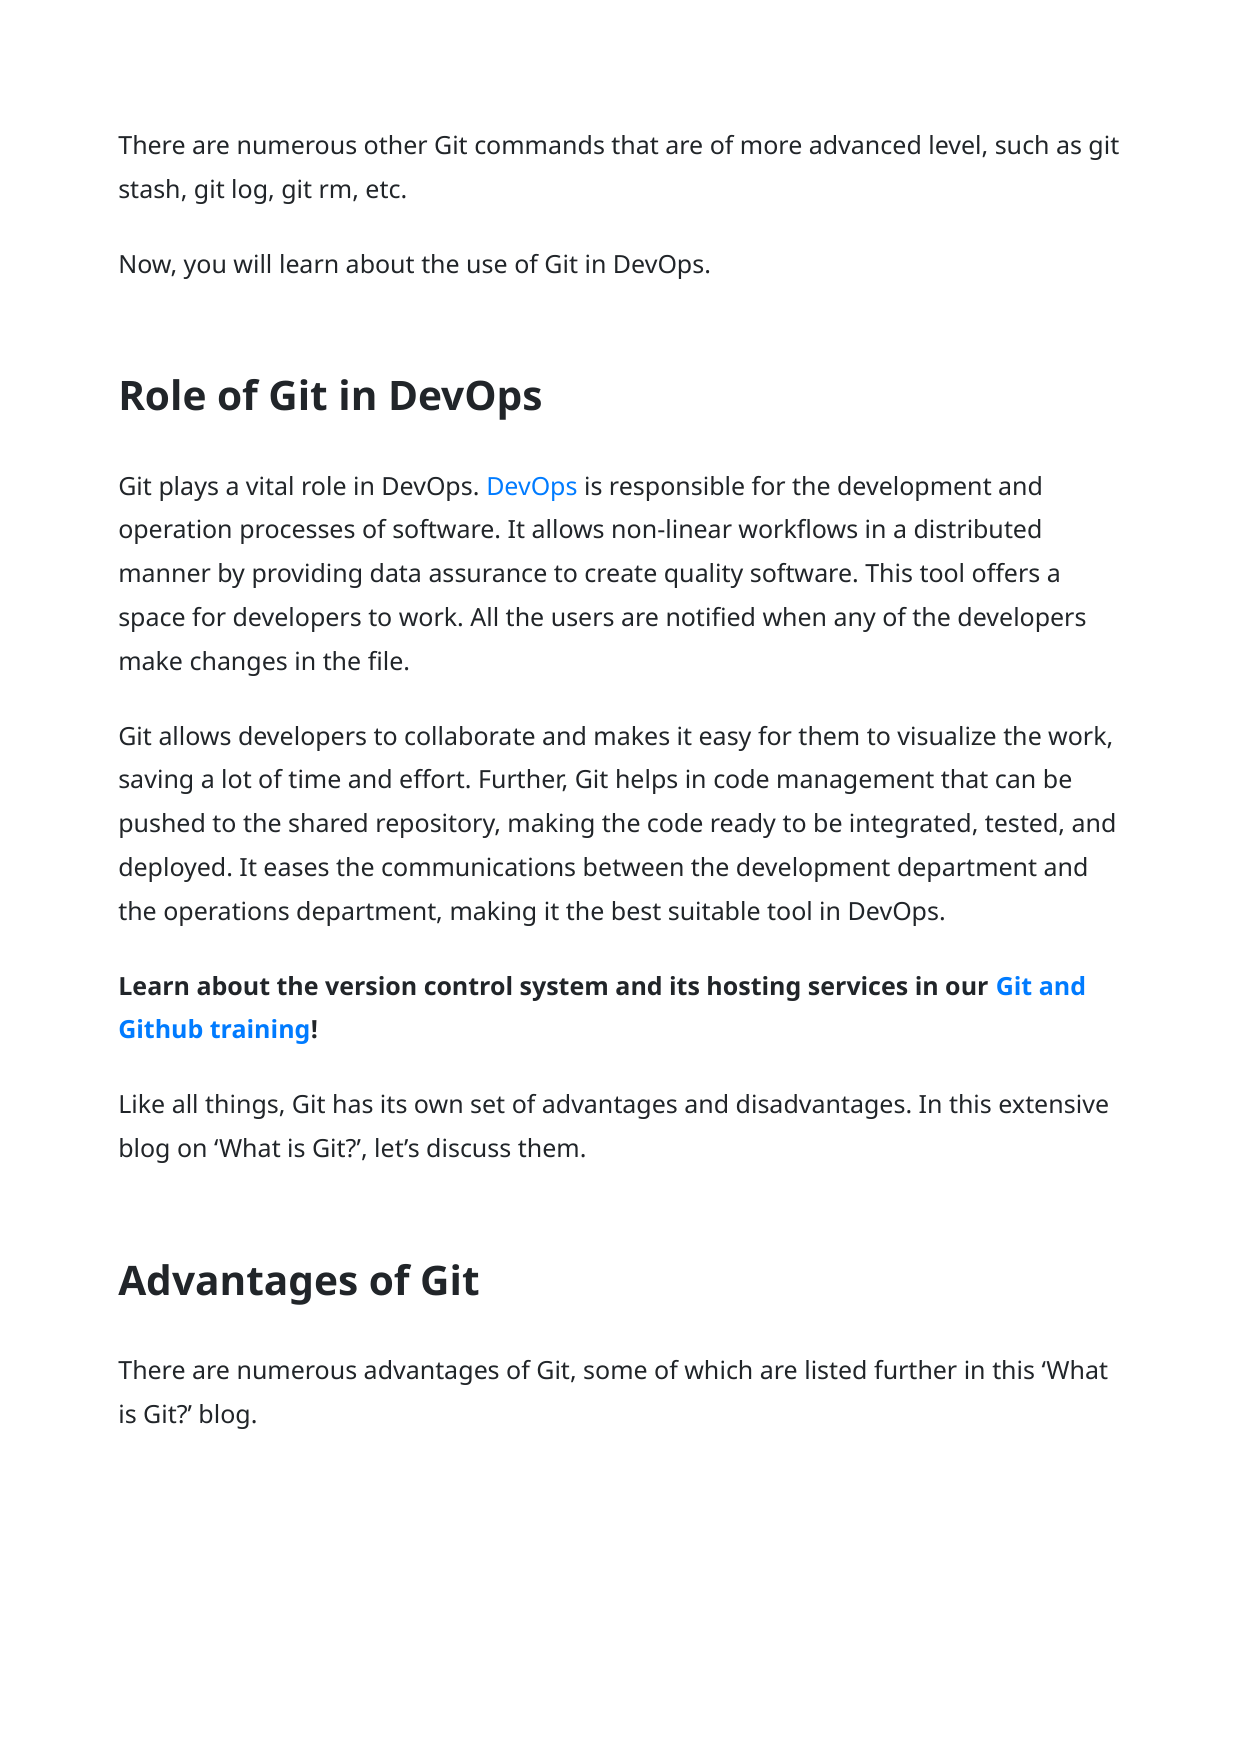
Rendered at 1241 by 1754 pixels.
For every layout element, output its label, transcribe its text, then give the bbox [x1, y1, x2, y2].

text Git allows developers to collaborate and makes it easy for them to visualize the work, saving a lot of time and effort. Further, Git helps in code management that can be pushed to the shared repository, making the code ready to be integrated, tested, and deployed. It eases the communications between the development department and the operations department, making it the best suitable tool in DevOps. [118, 709, 1122, 927]
text Learn about the version control system and its hosting services in our Git and Github training! [118, 959, 1122, 1046]
text Now, you will learn about the use of Git in DevOps. [118, 237, 1122, 281]
text There are numerous other Git commands that are of more advanced level, such as git stash, git log, git rm, etc. [118, 118, 1122, 206]
subtitle Role of Git in DevOps [118, 367, 1122, 423]
text Like all things, Git has its own set of advantages and disadvantages. In this extensive blog on ‘What is Git?’, let’s discuss them. [118, 1077, 1122, 1165]
text Git plays a vital role in DevOps. DevOps is responsible for the development and operation processes of software. It allows non-linear workflows in a distributed manner by providing data assurance to create quality software. This tool offers a space for developers to work. All the users are notified when any of the developers make changes in the file. [118, 459, 1122, 677]
subtitle Advantages of Git [118, 1252, 1122, 1307]
text There are numerous advantages of Git, some of which are listed further in this ‘What is Git?’ blog. [118, 1343, 1122, 1430]
